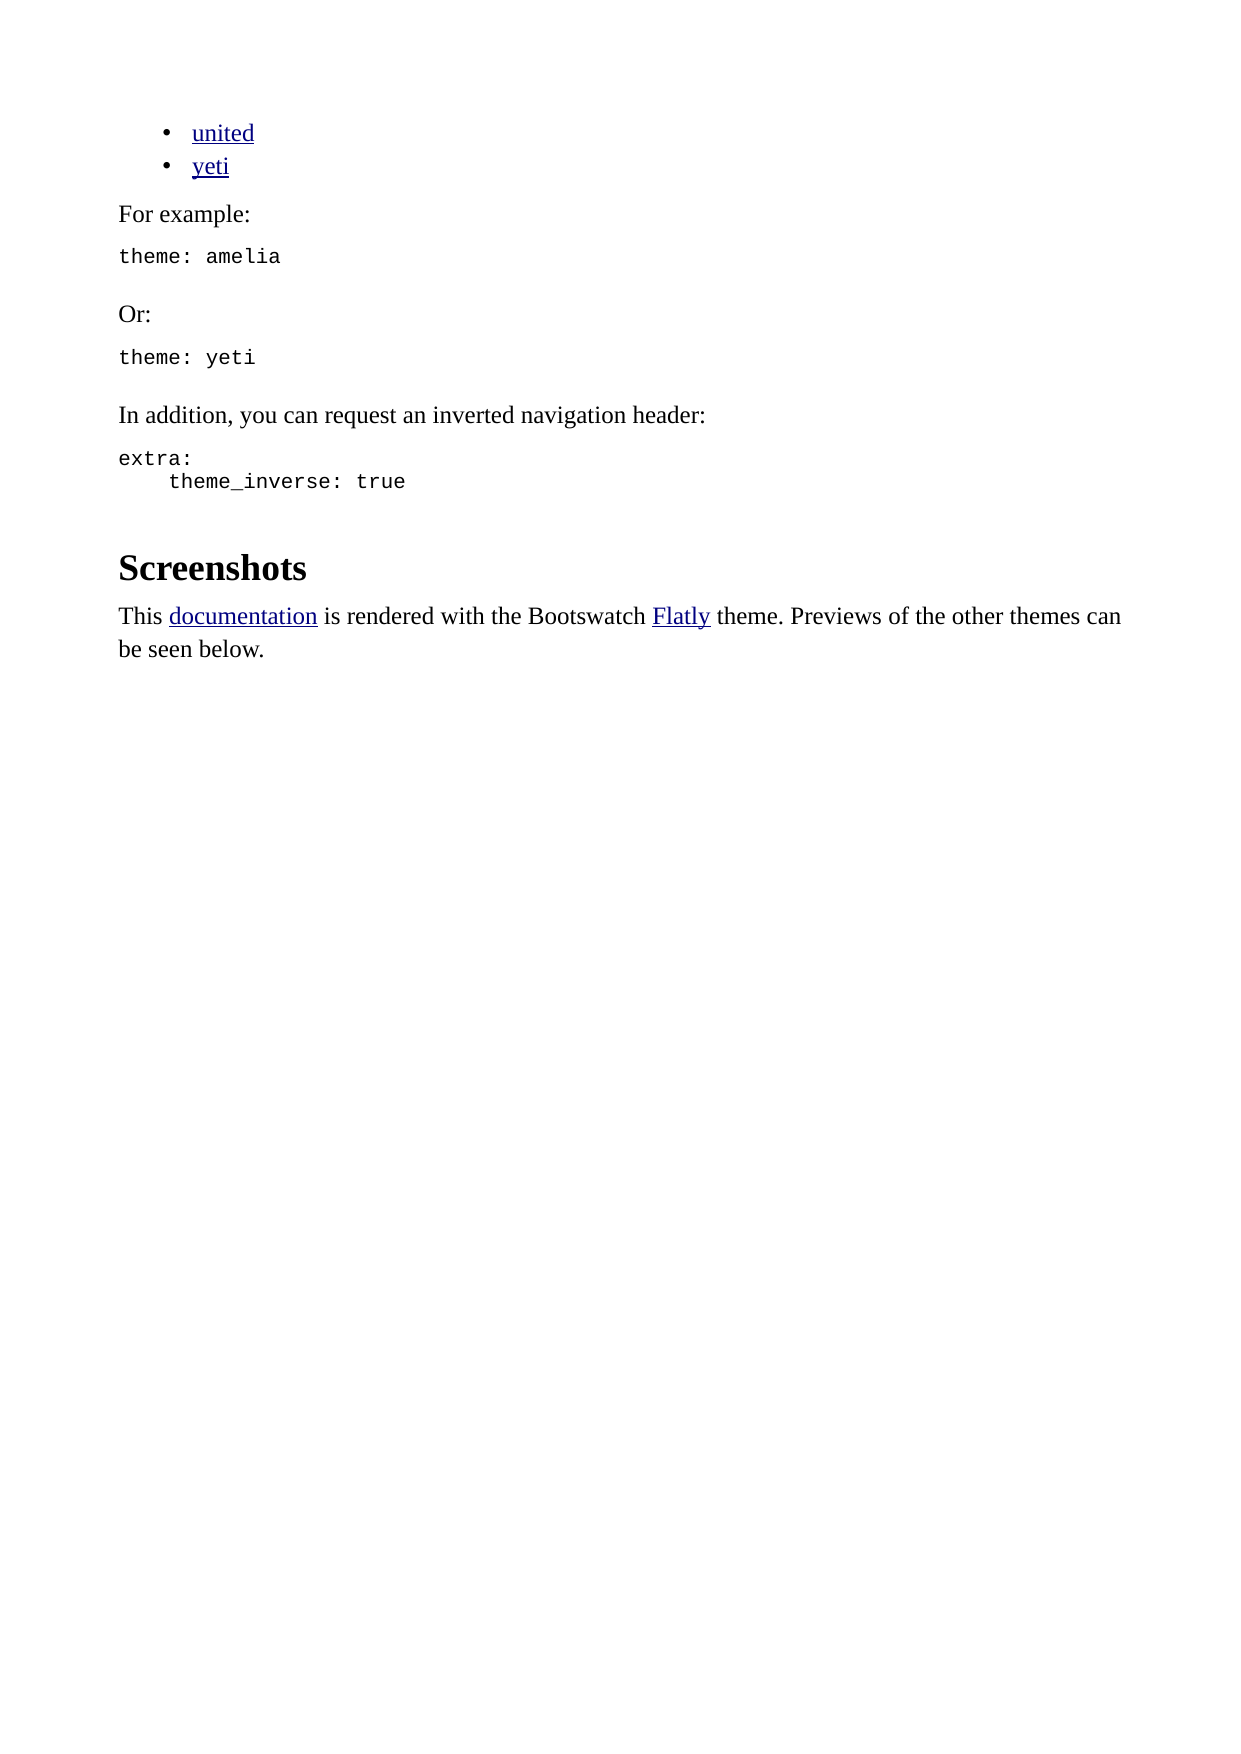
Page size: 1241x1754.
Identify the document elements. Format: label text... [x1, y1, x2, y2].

text Or: [118, 299, 1122, 328]
text theme: yeti [118, 347, 1122, 371]
text theme: amelia [118, 246, 1122, 270]
list yeti [162, 151, 1122, 180]
list united [162, 118, 1122, 147]
text theme_inverse: true [118, 471, 1122, 495]
subtitle Screenshots [118, 545, 1122, 588]
text In addition, you can request an inverted navigation header: [118, 400, 1122, 429]
text extra: [118, 448, 1122, 471]
text This documentation is rendered with the Bootswatch Flatly theme. Previews of the other themes can be seen below. [118, 601, 1122, 663]
text For example: [118, 199, 1122, 227]
